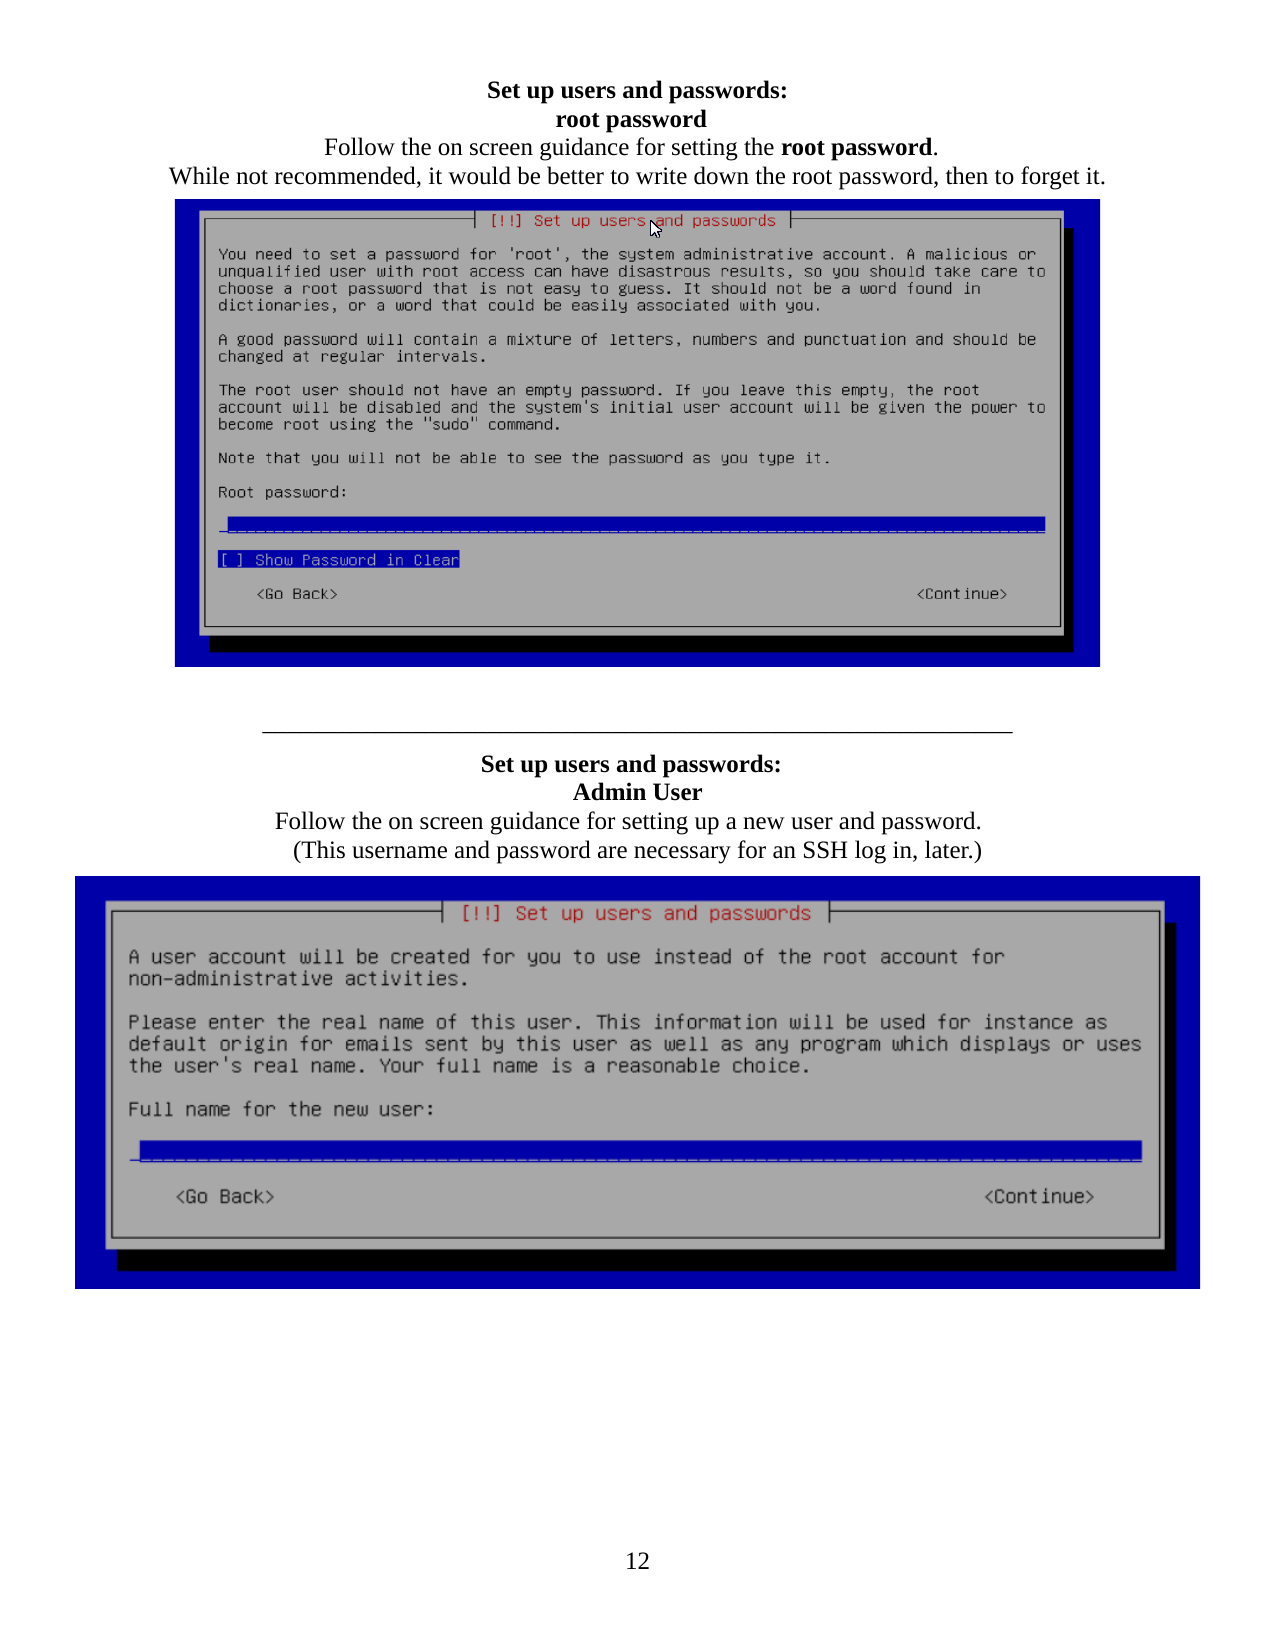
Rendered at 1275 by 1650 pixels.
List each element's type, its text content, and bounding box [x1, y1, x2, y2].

picture [174, 199, 1101, 667]
text Set up users and passwords: root password Follow the on screen guidance for setting the root password. While not recommended, it would be better to write down the root password, then to forget it. [75, 75, 1200, 190]
text Set up users and passwords: Admin User Follow the on screen guidance for setting up a new user and password. (This username and password are necessary for an SSH log in, later.) [75, 749, 1200, 864]
text ____________________________________________________________ [75, 707, 1200, 736]
picture [75, 876, 1200, 1289]
